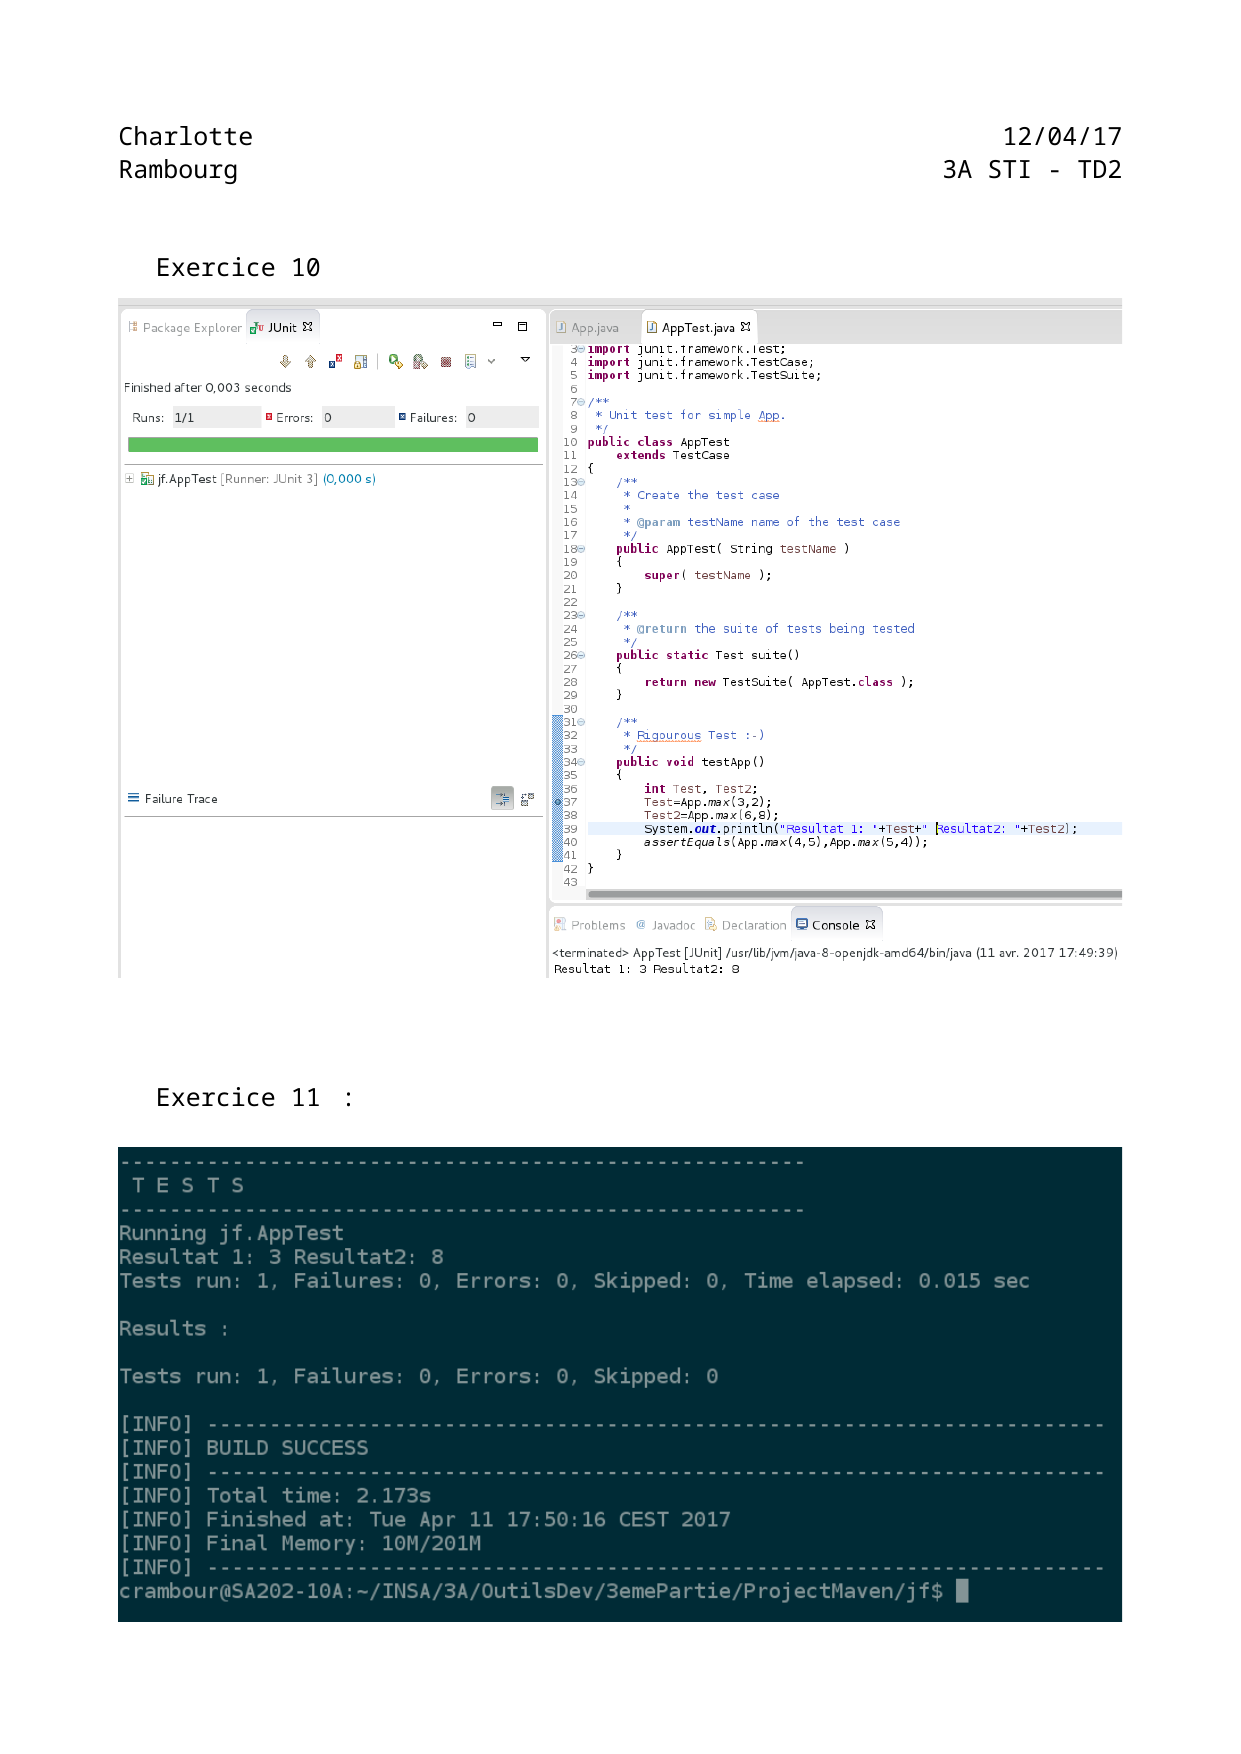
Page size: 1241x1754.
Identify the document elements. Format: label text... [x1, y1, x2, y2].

picture [158, 1325, 167, 1335]
picture [459, 1536, 467, 1550]
picture [383, 1516, 392, 1526]
picture [346, 1372, 355, 1383]
picture [620, 1512, 630, 1526]
picture [510, 1277, 517, 1287]
picture [408, 1584, 417, 1598]
picture [196, 1253, 205, 1263]
picture [433, 1250, 442, 1263]
picture [171, 1560, 180, 1574]
picture [383, 1250, 392, 1263]
picture [296, 1226, 306, 1240]
picture [433, 1516, 442, 1531]
picture [770, 1277, 792, 1287]
picture [521, 1512, 530, 1526]
picture [146, 1277, 155, 1287]
picture [545, 1512, 555, 1526]
picture [133, 1253, 142, 1263]
picture [783, 1587, 789, 1602]
picture [658, 1372, 667, 1383]
picture [234, 1441, 242, 1454]
picture [683, 1512, 692, 1526]
picture [408, 1536, 417, 1550]
picture [146, 1587, 155, 1598]
picture [383, 1277, 392, 1287]
picture [208, 1277, 217, 1287]
picture [358, 1250, 367, 1263]
picture [858, 1277, 867, 1287]
picture [233, 1488, 242, 1502]
picture [433, 1584, 442, 1600]
picture [258, 1226, 267, 1240]
picture [733, 1584, 742, 1600]
picture [670, 1368, 680, 1383]
picture [134, 1512, 142, 1526]
picture [296, 1250, 306, 1263]
picture [708, 1274, 717, 1287]
picture [448, 1516, 455, 1526]
picture [395, 1536, 405, 1550]
picture [1020, 1277, 1028, 1287]
picture [396, 1516, 405, 1526]
picture [134, 1441, 142, 1454]
picture [208, 1512, 217, 1526]
picture [146, 1417, 150, 1430]
picture [150, 1417, 155, 1431]
picture [421, 1536, 430, 1552]
picture [133, 1178, 144, 1192]
picture [296, 1274, 305, 1287]
picture [308, 1539, 318, 1550]
picture [520, 1372, 530, 1383]
picture [495, 1277, 505, 1287]
picture [158, 1253, 167, 1263]
picture [633, 1277, 642, 1292]
picture [208, 1250, 217, 1263]
picture [658, 1512, 668, 1526]
picture [172, 1229, 180, 1240]
picture [237, 1539, 242, 1550]
picture [134, 1464, 142, 1478]
picture [185, 1535, 189, 1552]
picture [246, 1441, 255, 1454]
picture [545, 1587, 555, 1598]
picture [820, 1584, 829, 1598]
picture [121, 1226, 131, 1240]
picture [196, 1587, 201, 1598]
picture [158, 1560, 167, 1574]
picture [158, 1274, 167, 1287]
picture [883, 1587, 892, 1598]
picture [133, 1372, 142, 1383]
picture [322, 1372, 330, 1383]
picture [883, 1272, 892, 1287]
picture [558, 1584, 567, 1598]
picture [608, 1272, 616, 1287]
picture [595, 1274, 605, 1287]
picture [198, 1277, 205, 1287]
picture [333, 1226, 342, 1240]
picture [146, 1441, 150, 1454]
picture [371, 1277, 380, 1287]
picture [183, 1321, 192, 1335]
picture [384, 1536, 392, 1550]
picture [908, 1587, 914, 1602]
picture [333, 1584, 342, 1598]
picture [322, 1277, 330, 1287]
picture [171, 1488, 180, 1502]
picture [708, 1369, 717, 1383]
picture [283, 1229, 292, 1244]
picture [383, 1372, 392, 1383]
picture [259, 1369, 267, 1383]
picture [870, 1587, 879, 1598]
picture [458, 1369, 467, 1383]
picture [196, 1325, 205, 1335]
picture [124, 1416, 128, 1433]
picture [770, 1587, 779, 1598]
picture [150, 1441, 155, 1454]
picture [395, 1584, 405, 1598]
picture [622, 1277, 630, 1287]
picture [296, 1441, 305, 1454]
picture [333, 1272, 341, 1287]
picture [208, 1372, 217, 1383]
picture [171, 1277, 180, 1287]
picture [233, 1178, 242, 1192]
picture [124, 1487, 128, 1504]
picture [608, 1584, 617, 1598]
picture [134, 1536, 142, 1550]
picture [171, 1249, 179, 1263]
picture [271, 1229, 280, 1244]
picture [858, 1587, 867, 1598]
picture [321, 1253, 330, 1263]
picture [485, 1372, 492, 1383]
picture [134, 1417, 142, 1431]
picture [795, 1587, 804, 1598]
picture [146, 1488, 155, 1502]
picture [121, 1369, 131, 1383]
picture [508, 1584, 517, 1598]
picture [233, 1225, 241, 1240]
picture [396, 1250, 405, 1264]
picture [308, 1277, 317, 1287]
picture [146, 1253, 155, 1263]
picture [221, 1492, 230, 1502]
picture [421, 1584, 430, 1598]
picture [133, 1229, 142, 1240]
picture [595, 1512, 605, 1526]
picture [134, 1488, 142, 1502]
picture [433, 1536, 442, 1550]
picture [296, 1539, 305, 1550]
picture [833, 1277, 842, 1287]
picture [759, 1277, 767, 1287]
picture [446, 1584, 455, 1598]
picture [595, 1584, 604, 1600]
picture [146, 1325, 155, 1335]
picture [421, 1512, 430, 1526]
picture [520, 1277, 530, 1287]
picture [471, 1584, 479, 1600]
picture [221, 1441, 230, 1454]
picture [470, 1536, 480, 1550]
picture [421, 1492, 430, 1502]
picture [584, 1512, 592, 1526]
picture [333, 1441, 342, 1454]
picture [371, 1253, 380, 1263]
picture [558, 1512, 567, 1526]
picture [146, 1229, 155, 1240]
picture [158, 1583, 180, 1598]
picture [133, 1325, 142, 1335]
picture [158, 1417, 167, 1430]
picture [258, 1584, 267, 1598]
picture [620, 1587, 630, 1598]
picture [146, 1560, 155, 1574]
picture [371, 1372, 380, 1383]
picture [522, 1587, 530, 1598]
picture [720, 1587, 730, 1598]
picture [622, 1372, 630, 1383]
picture [183, 1250, 192, 1263]
picture [658, 1277, 667, 1287]
picture [308, 1372, 317, 1383]
picture [121, 1250, 131, 1263]
picture [134, 1560, 142, 1574]
picture [720, 1512, 729, 1526]
picture [158, 1369, 167, 1383]
picture [135, 1587, 142, 1597]
picture [558, 1369, 567, 1383]
picture [483, 1584, 492, 1598]
picture [333, 1253, 342, 1263]
picture [259, 1274, 267, 1287]
picture [472, 1512, 480, 1526]
picture [171, 1441, 180, 1454]
picture [333, 1512, 342, 1526]
picture [271, 1584, 280, 1598]
picture [670, 1587, 680, 1598]
picture [296, 1369, 305, 1383]
picture [346, 1441, 355, 1454]
picture [185, 1511, 189, 1528]
picture [258, 1516, 267, 1526]
picture [121, 1587, 129, 1598]
picture [820, 1272, 828, 1287]
picture [633, 1372, 642, 1387]
picture [458, 1274, 467, 1287]
picture [473, 1277, 480, 1287]
picture [158, 1488, 167, 1502]
picture [633, 1512, 642, 1526]
picture [308, 1253, 317, 1263]
picture [258, 1487, 266, 1502]
picture [221, 1229, 226, 1244]
picture [124, 1535, 128, 1552]
picture [308, 1229, 317, 1240]
picture [234, 1250, 242, 1264]
picture [185, 1487, 189, 1504]
picture [283, 1488, 292, 1502]
picture [158, 1464, 167, 1478]
picture [420, 1369, 430, 1383]
picture [920, 1274, 929, 1287]
picture [645, 1512, 655, 1526]
picture [633, 1587, 655, 1598]
picture [208, 1536, 217, 1550]
picture [271, 1250, 280, 1263]
picture [221, 1585, 230, 1601]
picture [308, 1492, 318, 1502]
picture [396, 1488, 405, 1502]
picture [959, 1274, 967, 1287]
picture [745, 1584, 755, 1597]
picture [384, 1584, 392, 1598]
picture [845, 1587, 854, 1598]
picture [346, 1277, 355, 1287]
picture [709, 1587, 717, 1598]
picture [670, 1273, 680, 1287]
picture [808, 1277, 817, 1287]
picture [308, 1441, 317, 1454]
picture [760, 1587, 767, 1598]
picture [185, 1559, 189, 1576]
picture [685, 1587, 692, 1598]
picture [233, 1584, 242, 1598]
picture [124, 1463, 128, 1481]
picture [124, 1439, 128, 1457]
picture [333, 1368, 341, 1383]
picture [258, 1441, 267, 1454]
picture [208, 1441, 217, 1454]
picture [321, 1539, 330, 1550]
picture [146, 1536, 155, 1550]
picture [309, 1584, 317, 1598]
picture [695, 1512, 705, 1526]
picture [970, 1274, 979, 1287]
picture [420, 1274, 430, 1287]
picture [124, 1511, 128, 1528]
picture [570, 1587, 580, 1598]
picture [171, 1417, 180, 1431]
picture [495, 1587, 505, 1598]
picture [158, 1178, 167, 1192]
picture [283, 1516, 292, 1526]
picture [360, 1277, 367, 1287]
picture [558, 1274, 567, 1287]
picture [146, 1512, 155, 1526]
picture [283, 1441, 292, 1454]
picture [458, 1584, 467, 1598]
picture [595, 1369, 605, 1383]
picture [246, 1539, 255, 1550]
picture [321, 1441, 330, 1454]
picture [296, 1511, 305, 1526]
picture [183, 1178, 192, 1192]
picture [371, 1512, 381, 1526]
picture [283, 1536, 292, 1550]
picture [583, 1587, 592, 1598]
picture [1008, 1277, 1017, 1287]
picture [118, 298, 1123, 978]
picture [533, 1583, 541, 1598]
picture [408, 1488, 417, 1502]
picture [358, 1488, 368, 1502]
picture [121, 1274, 131, 1287]
picture [222, 1539, 230, 1550]
picture [171, 1320, 179, 1335]
picture [210, 1587, 217, 1597]
picture [171, 1464, 180, 1478]
picture [645, 1372, 655, 1387]
picture [321, 1492, 330, 1502]
picture [833, 1584, 842, 1598]
picture [124, 1559, 128, 1576]
picture [171, 1512, 180, 1526]
picture [208, 1178, 218, 1192]
picture [271, 1511, 280, 1526]
picture [321, 1229, 330, 1240]
picture [221, 1277, 230, 1287]
picture [358, 1441, 367, 1454]
picture [808, 1587, 816, 1598]
picture [258, 1535, 266, 1550]
picture [895, 1584, 904, 1600]
picture [608, 1368, 617, 1383]
picture [185, 1416, 189, 1433]
picture [473, 1372, 480, 1383]
picture [933, 1585, 941, 1592]
picture [510, 1372, 517, 1383]
picture [495, 1372, 505, 1383]
picture [133, 1277, 142, 1287]
picture [745, 1274, 756, 1287]
picture [484, 1512, 492, 1526]
picture [485, 1277, 492, 1287]
picture [384, 1488, 392, 1502]
picture [845, 1277, 854, 1292]
picture [183, 1229, 192, 1240]
picture [158, 1512, 167, 1526]
picture [360, 1372, 367, 1383]
picture [870, 1277, 879, 1287]
picture [920, 1583, 928, 1598]
picture [222, 1516, 230, 1526]
picture [183, 1587, 192, 1598]
picture [158, 1229, 167, 1240]
picture [956, 1579, 968, 1602]
picture [121, 1321, 131, 1335]
picture [297, 1492, 305, 1502]
picture [198, 1372, 205, 1383]
picture [283, 1584, 292, 1598]
picture [146, 1372, 155, 1383]
picture [995, 1277, 1004, 1287]
picture [247, 1516, 255, 1526]
picture [321, 1584, 330, 1598]
picture [246, 1584, 255, 1598]
picture [321, 1516, 330, 1526]
picture [158, 1536, 167, 1550]
picture [645, 1277, 655, 1292]
picture [208, 1488, 218, 1502]
picture [146, 1464, 155, 1478]
picture [709, 1512, 717, 1526]
picture [371, 1584, 380, 1600]
picture [695, 1584, 704, 1598]
picture [445, 1536, 455, 1550]
picture [171, 1536, 180, 1550]
picture [346, 1249, 354, 1263]
picture [945, 1274, 954, 1287]
picture [933, 1592, 942, 1598]
picture [346, 1539, 355, 1554]
picture [233, 1516, 242, 1526]
picture [658, 1584, 667, 1598]
list : [156, 1079, 1122, 1113]
picture [335, 1539, 342, 1550]
picture [196, 1229, 205, 1244]
picture [171, 1372, 180, 1383]
picture [246, 1492, 255, 1502]
picture [158, 1441, 167, 1454]
picture [509, 1512, 517, 1526]
picture [221, 1372, 230, 1383]
